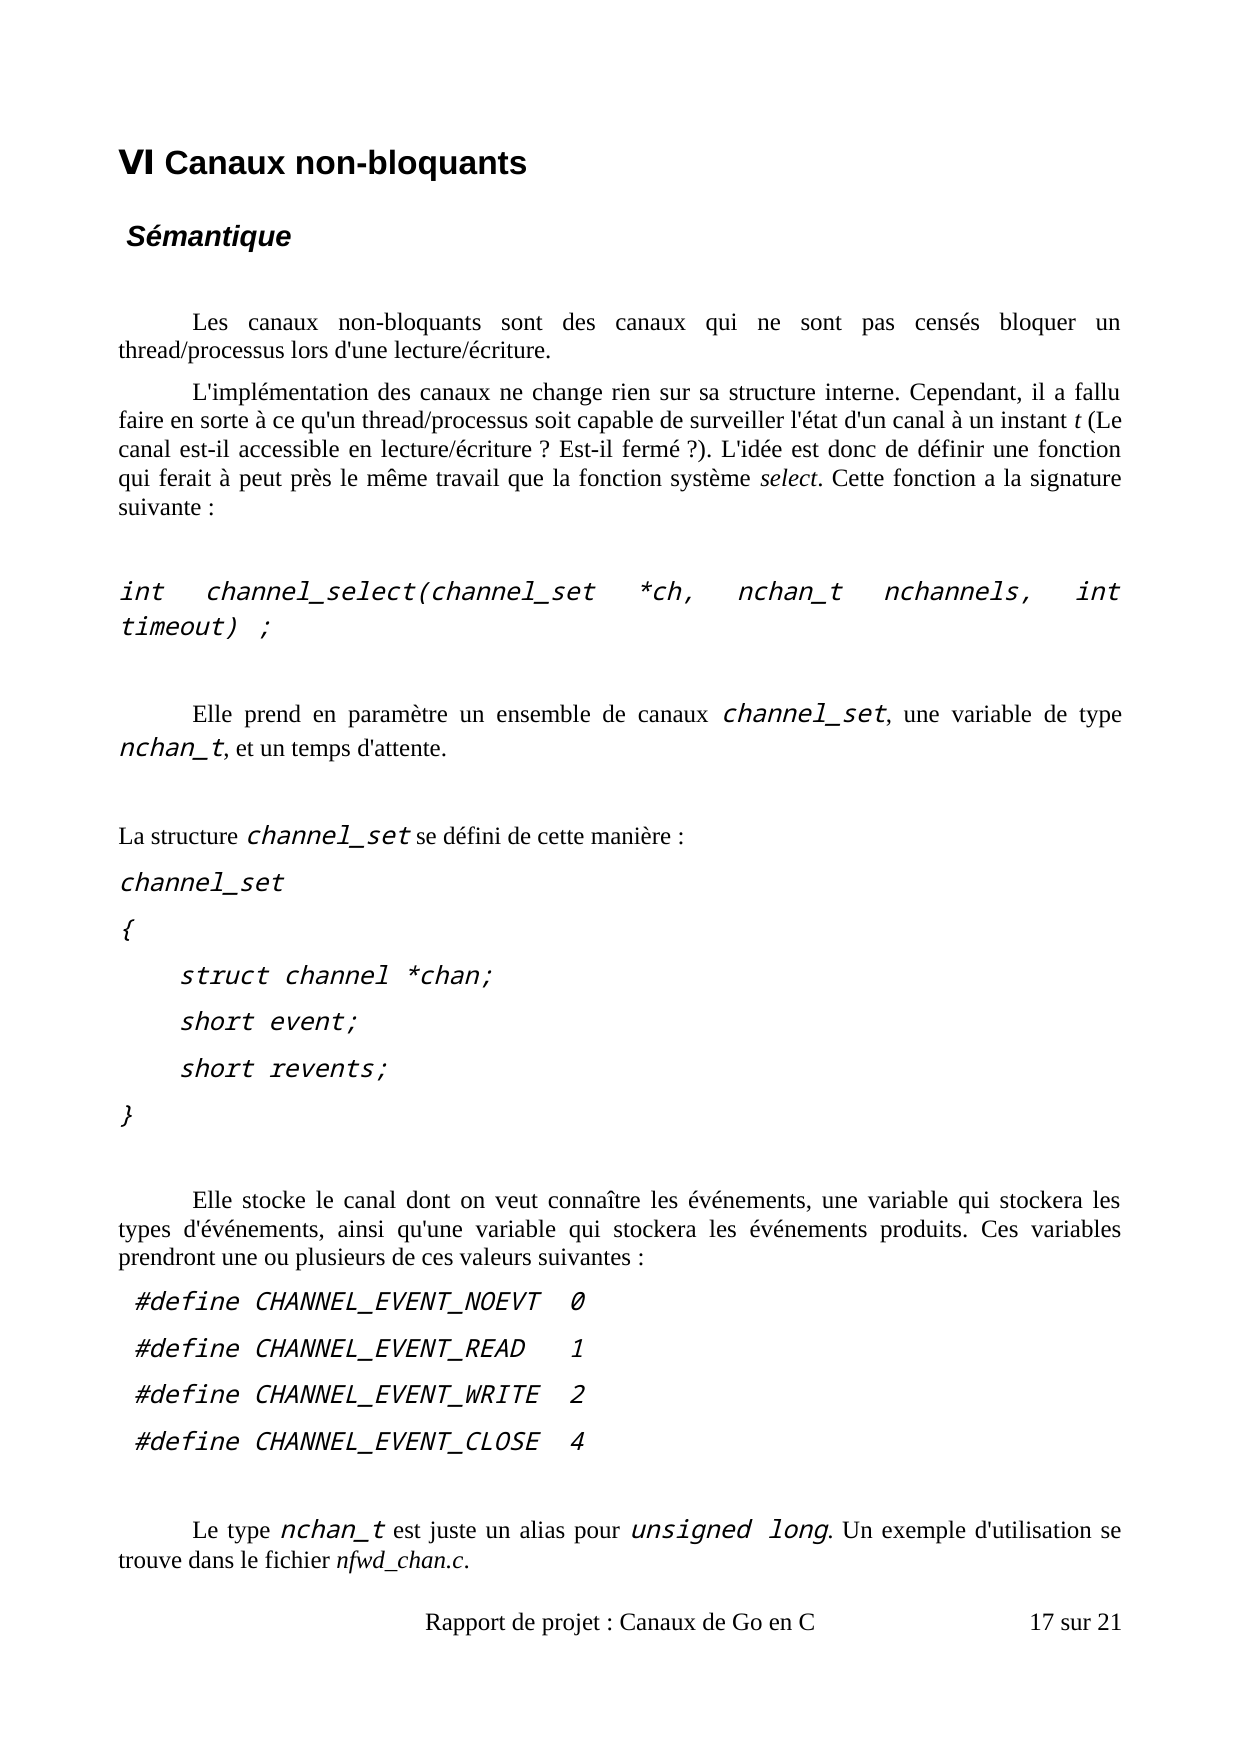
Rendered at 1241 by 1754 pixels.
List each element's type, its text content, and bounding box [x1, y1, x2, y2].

subtitle Ⅵ Canaux non-bloquants [118, 143, 1122, 182]
text #define CHANNEL_EVENT_CLOSE 4 [118, 1423, 1122, 1457]
text #define CHANNEL_EVENT_WRITE 2 [118, 1377, 1122, 1411]
text Elle prend en paramètre un ensemble de canaux channel_set, une variable de type nchan_t, et un temps d'attente. [118, 696, 1122, 764]
text short event; [118, 1004, 1122, 1038]
text channel_set [118, 864, 1122, 898]
text struct channel *chan; [118, 957, 1122, 992]
text La structure channel_set se défini de cette manière : [118, 818, 1122, 852]
text #define CHANNEL_EVENT_READ 1 [118, 1330, 1122, 1364]
text int channel_select(channel_set *ch, nchan_t nchannels, int timeout) ; [118, 574, 1122, 642]
text { [118, 911, 1122, 945]
text #define CHANNEL_EVENT_NOEVT 0 [118, 1284, 1122, 1318]
text Les canaux non-bloquants sont des canaux qui ne sont pas censés bloquer un thread/processus lors d'une lecture/écriture. [118, 307, 1122, 364]
text Le type nchan_t est juste un alias pour unsigned long. Un exemple d'utilisation se trouve dans le fichier nfwd_chan.c. [118, 1511, 1122, 1574]
text Elle stocke le canal dont on veut connaître les événements, une variable qui stockera les types d'événements, ainsi qu'une variable qui stockera les événements produits. Ces variables prendront une ou plusieurs de ces valeurs suivantes : [118, 1185, 1122, 1271]
text } [118, 1097, 1122, 1131]
text L'implémentation des canaux ne change rien sur sa structure interne. Cependant, il a fallu faire en sorte à ce qu'un thread/processus soit capable de surveiller l'état d'un canal à un instant t (Le canal est-il accessible en lecture/écriture ? Est-il fermé ?). L'idée est donc de définir une fonction qui ferait à peut près le même travail que la fonction système select. Cette fonction a la signature suivante : [118, 377, 1122, 520]
subtitle Sémantique [118, 219, 1122, 253]
text short revents; [118, 1051, 1122, 1085]
